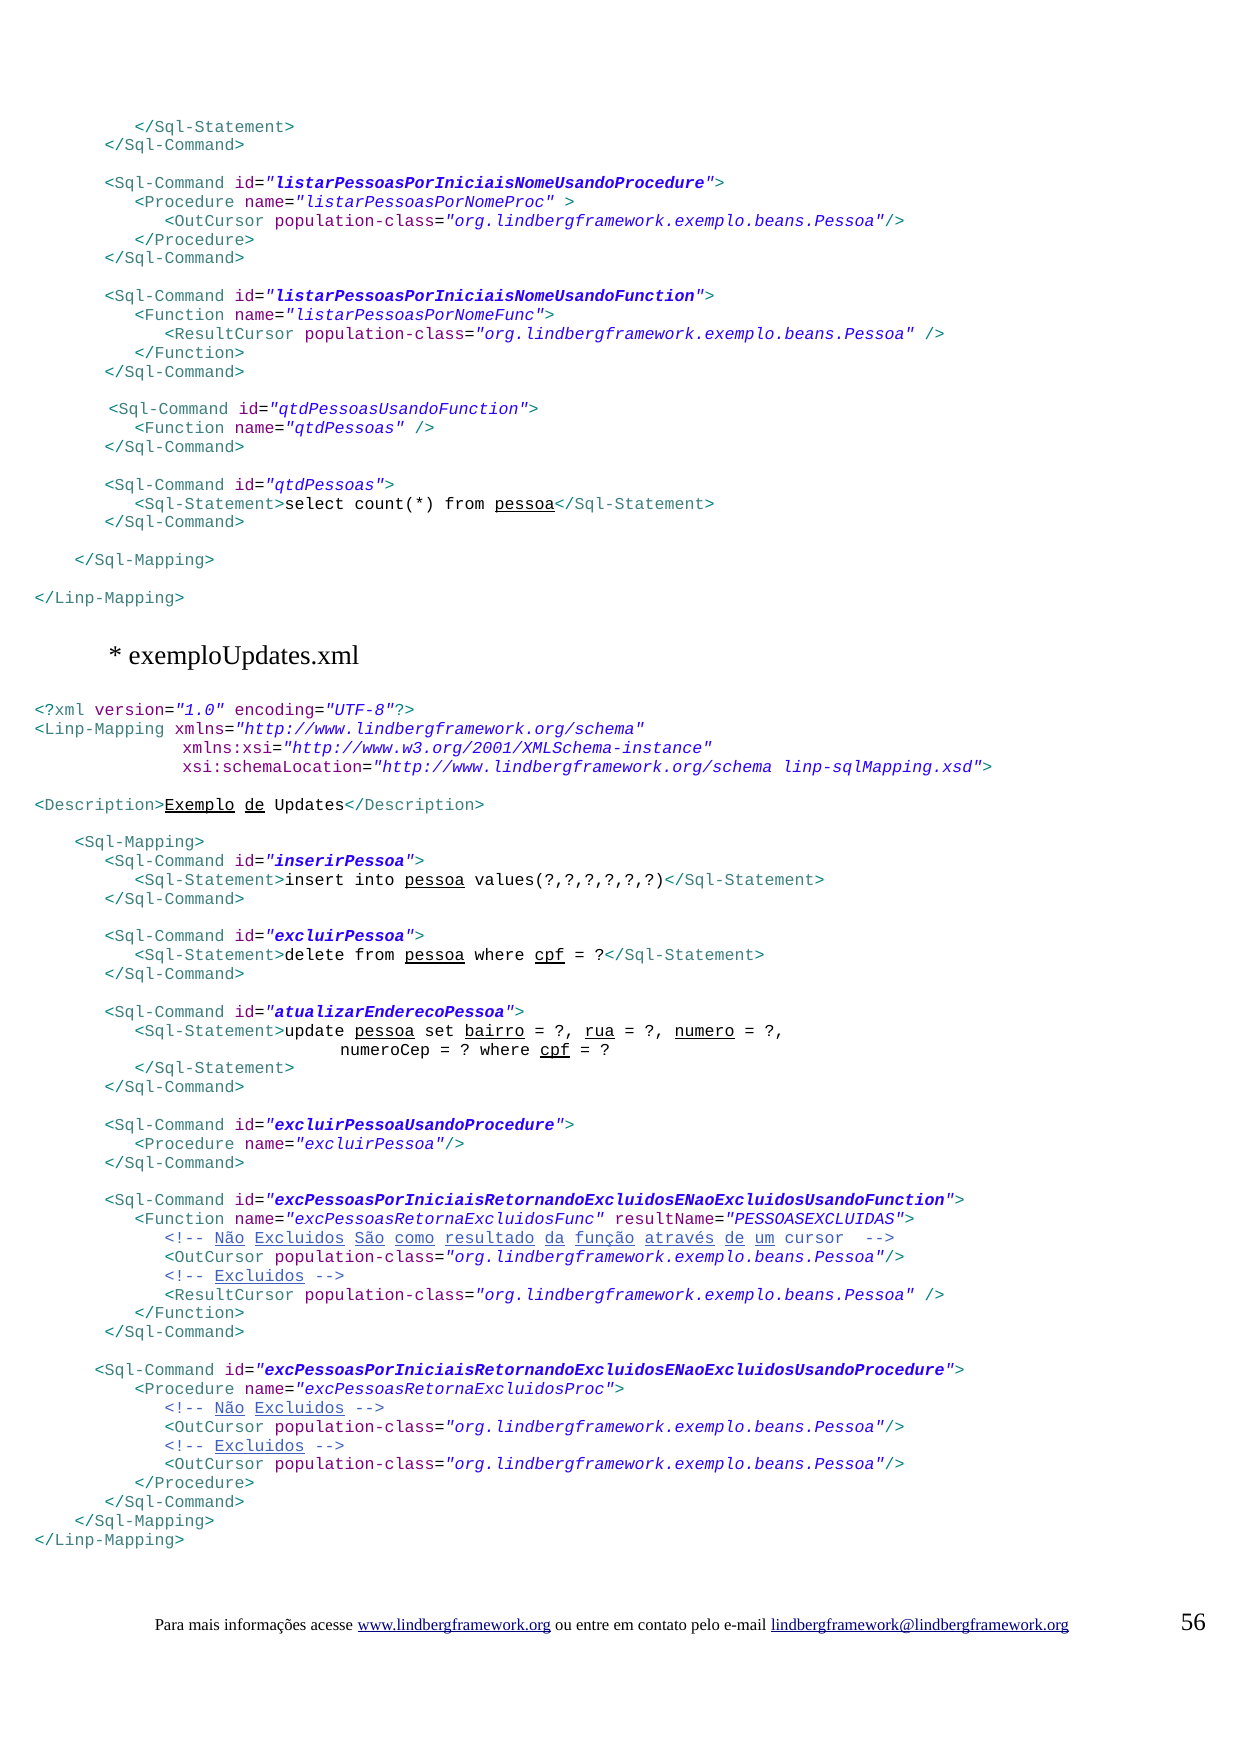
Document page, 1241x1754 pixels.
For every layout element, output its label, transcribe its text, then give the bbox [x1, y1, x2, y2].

text </Sql-Command> [34, 890, 1206, 909]
text <Sql-Command id="atualizarEnderecoPessoa"> [34, 1003, 1206, 1022]
text </Sql-Mapping> [34, 1512, 1206, 1531]
text <ResultCursor population-class="org.lindbergframework.exemplo.beans.Pessoa" /> [34, 1286, 1206, 1305]
text * exemploUpdates.xml [34, 639, 1206, 671]
text <Function name="qtdPessoas" /> [34, 420, 1206, 439]
text </Linp-Mapping> [34, 1531, 1206, 1550]
text <Procedure name="excPessoasRetornaExcluidosProc"> [34, 1381, 1206, 1399]
text <Sql-Command id="qtdPessoasUsandoFunction"> [34, 401, 1206, 420]
text </Sql-Statement> [34, 118, 1206, 137]
text <Function name="excPessoasRetornaExcluidosFunc" resultName="PESSOASEXCLUIDAS"> [34, 1211, 1206, 1230]
text </Sql-Command> [34, 439, 1206, 457]
text <!-- Excluidos --> [34, 1437, 1206, 1456]
text numeroCep = ? where cpf = ? [34, 1041, 1206, 1060]
text </Linp-Mapping> [34, 589, 1206, 608]
text <Sql-Command id="listarPessoasPorIniciaisNomeUsandoFunction"> [34, 288, 1206, 307]
text <Sql-Statement>update pessoa set bairro = ?, rua = ?, numero = ?, [34, 1022, 1206, 1041]
text </Sql-Command> [34, 1494, 1206, 1512]
text </Sql-Command> [34, 1154, 1206, 1173]
text </Procedure> [34, 231, 1206, 250]
text <OutCursor population-class="org.lindbergframework.exemplo.beans.Pessoa"/> [34, 1418, 1206, 1437]
text <!-- Excluidos --> [34, 1267, 1206, 1286]
text </Procedure> [34, 1475, 1206, 1494]
text </Sql-Mapping> [34, 552, 1206, 571]
text </Function> [34, 344, 1206, 363]
text </Sql-Command> [34, 250, 1206, 269]
text <Procedure name="excluirPessoa"/> [34, 1135, 1206, 1154]
text </Sql-Command> [34, 966, 1206, 984]
text <Sql-Command id="listarPessoasPorIniciaisNomeUsandoProcedure"> [34, 175, 1206, 193]
text <!-- Não Excluidos São como resultado da função através de um cursor --> [34, 1230, 1206, 1248]
text </Sql-Command> [34, 1324, 1206, 1343]
text <Sql-Command id="inserirPessoa"> [34, 853, 1206, 871]
text <Sql-Statement>delete from pessoa where cpf = ?</Sql-Statement> [34, 947, 1206, 966]
text xmlns:xsi="http://www.w3.org/2001/XMLSchema-instance" [34, 739, 1206, 758]
text <Procedure name="listarPessoasPorNomeProc" > [34, 193, 1206, 212]
text <Sql-Command id="excluirPessoa"> [34, 928, 1206, 947]
text <Description>Exemplo de Updates</Description> [34, 796, 1206, 815]
text </Function> [34, 1305, 1206, 1324]
text <Sql-Statement>select count(*) from pessoa</Sql-Statement> [34, 495, 1206, 514]
text <Sql-Mapping> [34, 834, 1206, 853]
text <Function name="listarPessoasPorNomeFunc"> [34, 307, 1206, 326]
text </Sql-Statement> [34, 1060, 1206, 1079]
text <!-- Não Excluidos --> [34, 1399, 1206, 1418]
text <Sql-Command id="qtdPessoas"> [34, 476, 1206, 495]
text </Sql-Command> [34, 137, 1206, 156]
text <Sql-Command id="excPessoasPorIniciaisRetornandoExcluidosENaoExcluidosUsandoProcedure"> [34, 1362, 1206, 1381]
text <OutCursor population-class="org.lindbergframework.exemplo.beans.Pessoa"/> [34, 1456, 1206, 1475]
text </Sql-Command> [34, 363, 1206, 382]
text </Sql-Command> [34, 514, 1206, 533]
text <Linp-Mapping xmlns="http://www.lindbergframework.org/schema" [34, 721, 1206, 739]
text <?xml version="1.0" encoding="UTF-8"?> [34, 702, 1206, 721]
text <OutCursor population-class="org.lindbergframework.exemplo.beans.Pessoa"/> [34, 1248, 1206, 1267]
text <Sql-Command id="excPessoasPorIniciaisRetornandoExcluidosENaoExcluidosUsandoFunction"> [34, 1192, 1206, 1211]
text <Sql-Statement>insert into pessoa values(?,?,?,?,?,?)</Sql-Statement> [34, 871, 1206, 890]
text </Sql-Command> [34, 1079, 1206, 1098]
text <ResultCursor population-class="org.lindbergframework.exemplo.beans.Pessoa" /> [34, 326, 1206, 344]
text <Sql-Command id="excluirPessoaUsandoProcedure"> [34, 1117, 1206, 1135]
text <OutCursor population-class="org.lindbergframework.exemplo.beans.Pessoa"/> [34, 212, 1206, 231]
text xsi:schemaLocation="http://www.lindbergframework.org/schema linp-sqlMapping.xsd"> [34, 758, 1206, 777]
